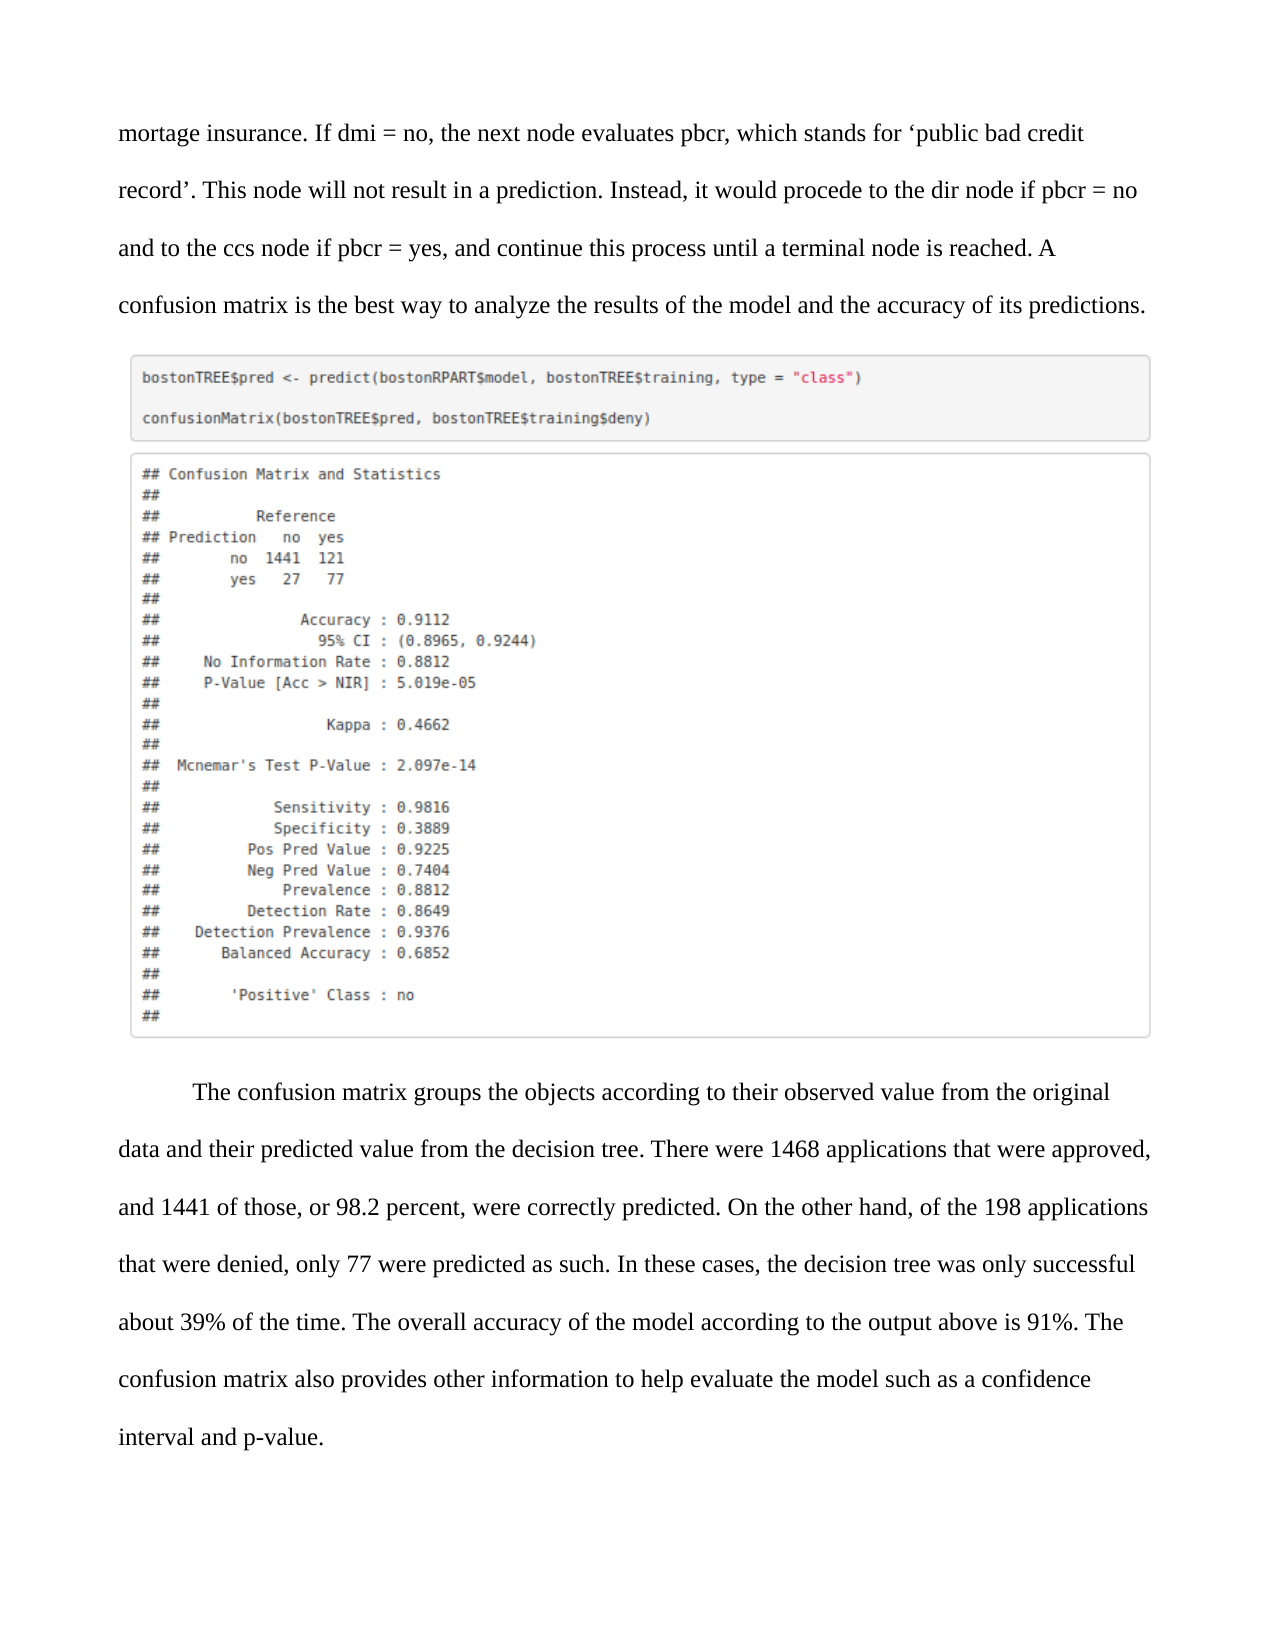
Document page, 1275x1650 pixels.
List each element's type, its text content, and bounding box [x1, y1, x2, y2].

text mortage insurance. If dmi = no, the next node evaluates pbcr, which stands for ‘public bad credit record’. This node will not result in a prediction. Instead, it would procede to the dir node if pbcr = no and to the ccs node if pbcr = yes, and continue this process until a terminal node is reached. A confusion matrix is the best way to analyze the results of the model and the accuracy of its predictions. [118, 118, 1157, 319]
picture [122, 348, 1153, 1048]
text The confusion matrix groups the objects according to their observed value from the original data and their predicted value from the decision tree. There were 1468 applications that were approved, and 1441 of those, or 98.2 percent, were correctly predicted. On the other hand, of the 198 applications that were denied, only 77 were predicted as such. In these cases, the decision tree was only successful about 39% of the time. The overall accuracy of the model according to the output above is 91%. The confusion matrix also provides other information to help evaluate the model such as a confidence interval and p-value. [118, 348, 1157, 1451]
